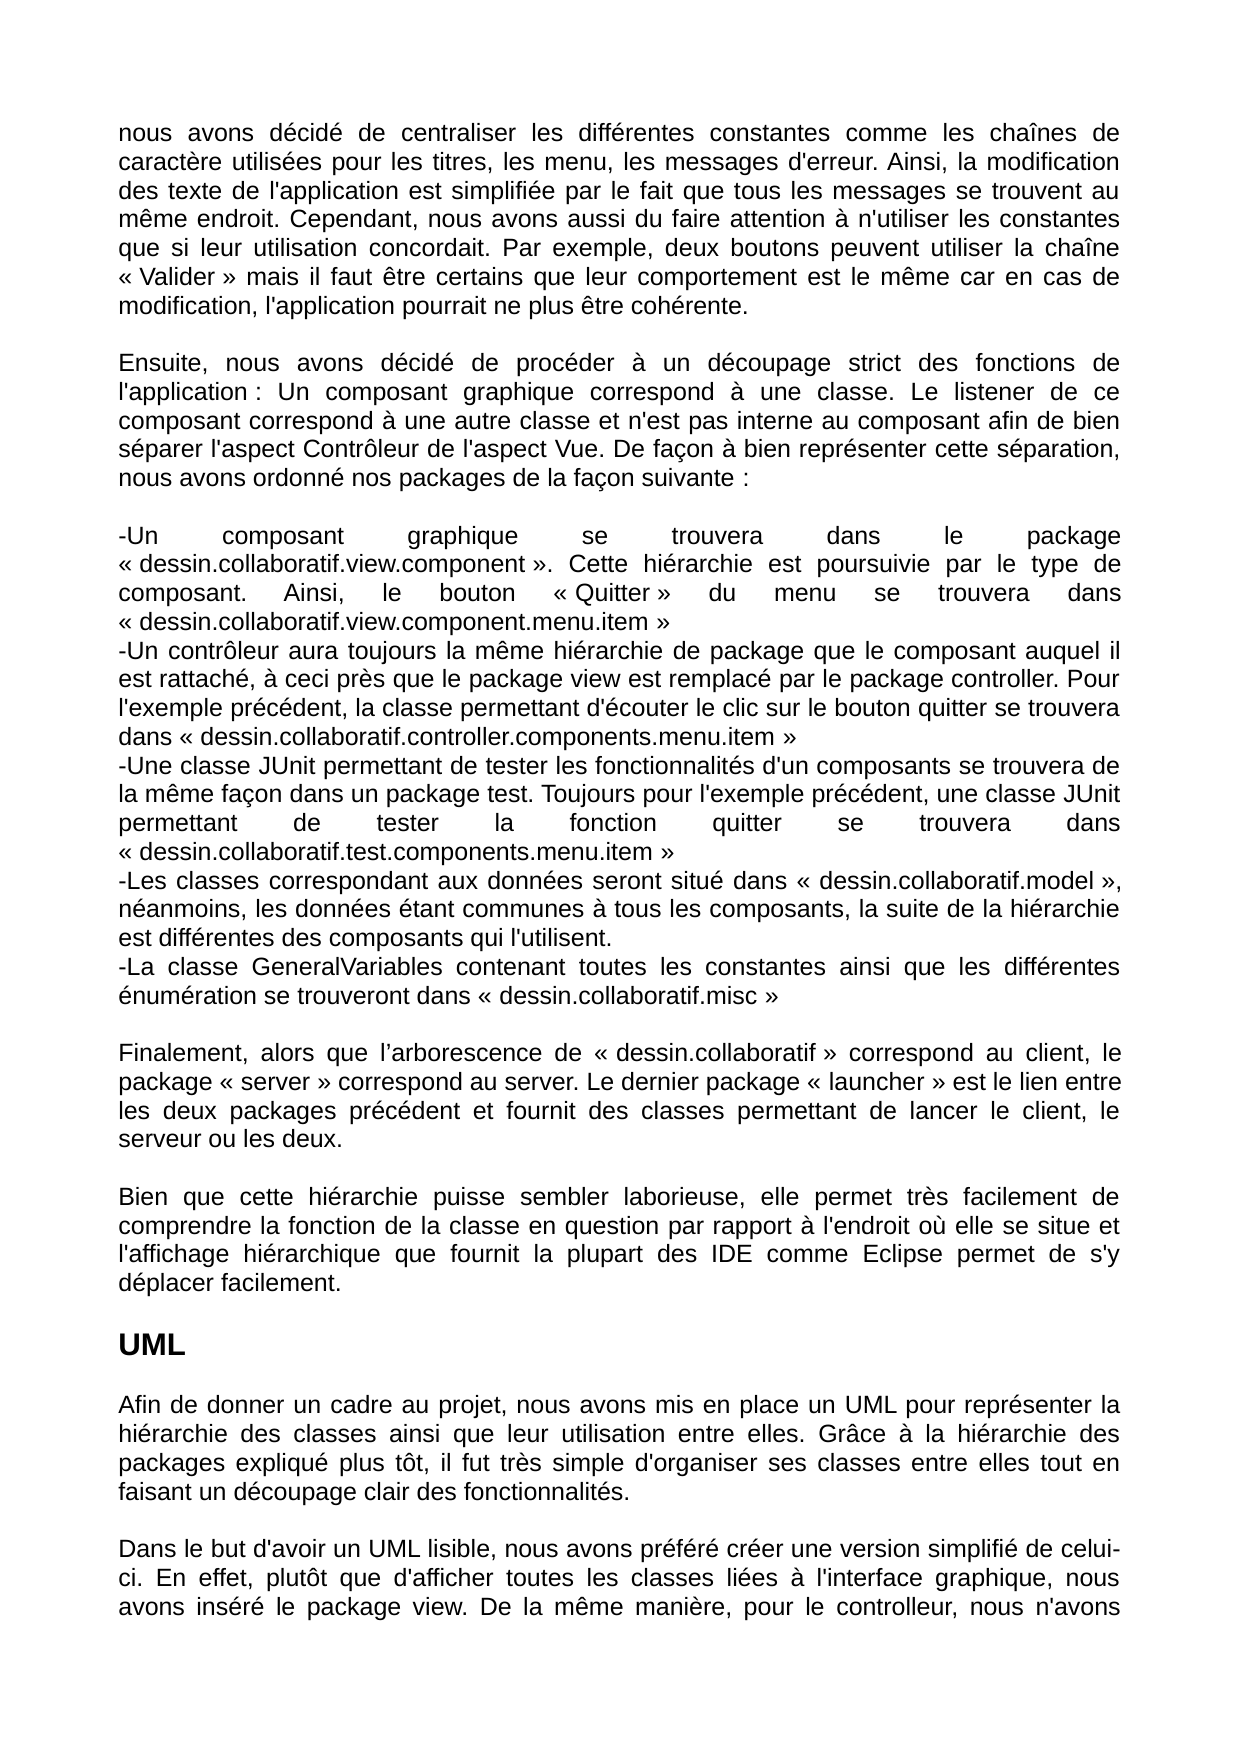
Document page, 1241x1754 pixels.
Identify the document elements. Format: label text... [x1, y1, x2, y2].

text -Les classes correspondant aux données seront situé dans « dessin.collaboratif.model », néanmoins, les données étant communes à tous les composants, la suite de la hiérarchie est différentes des composants qui l'utilisent. [118, 866, 1122, 952]
text Dans le but d'avoir un UML lisible, nous avons préféré créer une version simplifié de celui-ci. En effet, plutôt que d'afficher toutes les classes liées à l'interface graphique, nous avons inséré le package view. De la même manière, pour le controlleur, nous n'avons [118, 1534, 1122, 1620]
text -La classe GeneralVariables contenant toutes les constantes ainsi que les différentes énumération se trouveront dans « dessin.collaboratif.misc » [118, 952, 1122, 1009]
text Afin de donner un cadre au projet, nous avons mis en place un UML pour représenter la hiérarchie des classes ainsi que leur utilisation entre elles. Grâce à la hiérarchie des packages expliqué plus tôt, il fut très simple d'organiser ses classes entre elles tout en faisant un découpage clair des fonctionnalités. [118, 1390, 1122, 1505]
text -Un composant graphique se trouvera dans le package « dessin.collaboratif.view.component ». Cette hiérarchie est poursuivie par le type de composant. Ainsi, le bouton « Quitter » du menu se trouvera dans « dessin.collaboratif.view.component.menu.item » [118, 521, 1122, 636]
text -Une classe JUnit permettant de tester les fonctionnalités d'un composants se trouvera de la même façon dans un package test. Toujours pour l'exemple précédent, une classe JUnit permettant de tester la fonction quitter se trouvera dans « dessin.collaboratif.test.components.menu.item » [118, 751, 1122, 866]
text Bien que cette hiérarchie puisse sembler laborieuse, elle permet très facilement de comprendre la fonction de la classe en question par rapport à l'endroit où elle se situe et l'affichage hiérarchique que fournit la plupart des IDE comme Eclipse permet de s'y déplacer facilement. [118, 1182, 1122, 1297]
text -Un contrôleur aura toujours la même hiérarchie de package que le composant auquel il est rattaché, à ceci près que le package view est remplacé par le package controller. Pour l'exemple précédent, la classe permettant d'écouter le clic sur le bouton quitter se trouvera dans « dessin.collaboratif.controller.components.menu.item » [118, 636, 1122, 751]
text Ensuite, nous avons décidé de procéder à un découpage strict des fonctions de l'application : Un composant graphique correspond à une classe. Le listener de ce composant correspond à une autre classe et n'est pas interne au composant afin de bien séparer l'aspect Contrôleur de l'aspect Vue. De façon à bien représenter cette séparation, nous avons ordonné nos packages de la façon suivante : [118, 348, 1122, 492]
text nous avons décidé de centraliser les différentes constantes comme les chaînes de caractère utilisées pour les titres, les menu, les messages d'erreur. Ainsi, la modification des texte de l'application est simplifiée par le fait que tous les messages se trouvent au même endroit. Cependant, nous avons aussi du faire attention à n'utiliser les constantes que si leur utilisation concordait. Par exemple, deux boutons peuvent utiliser la chaîne « Valider » mais il faut être certains que leur comportement est le même car en cas de modification, l'application pourrait ne plus être cohérente. [118, 118, 1122, 319]
text Finalement, alors que l’arborescence de « dessin.collaboratif » correspond au client, le package « server » correspond au server. Le dernier package « launcher » est le lien entre les deux packages précédent et fournit des classes permettant de lancer le client, le serveur ou les deux. [118, 1038, 1122, 1153]
text UML [118, 1326, 1122, 1362]
